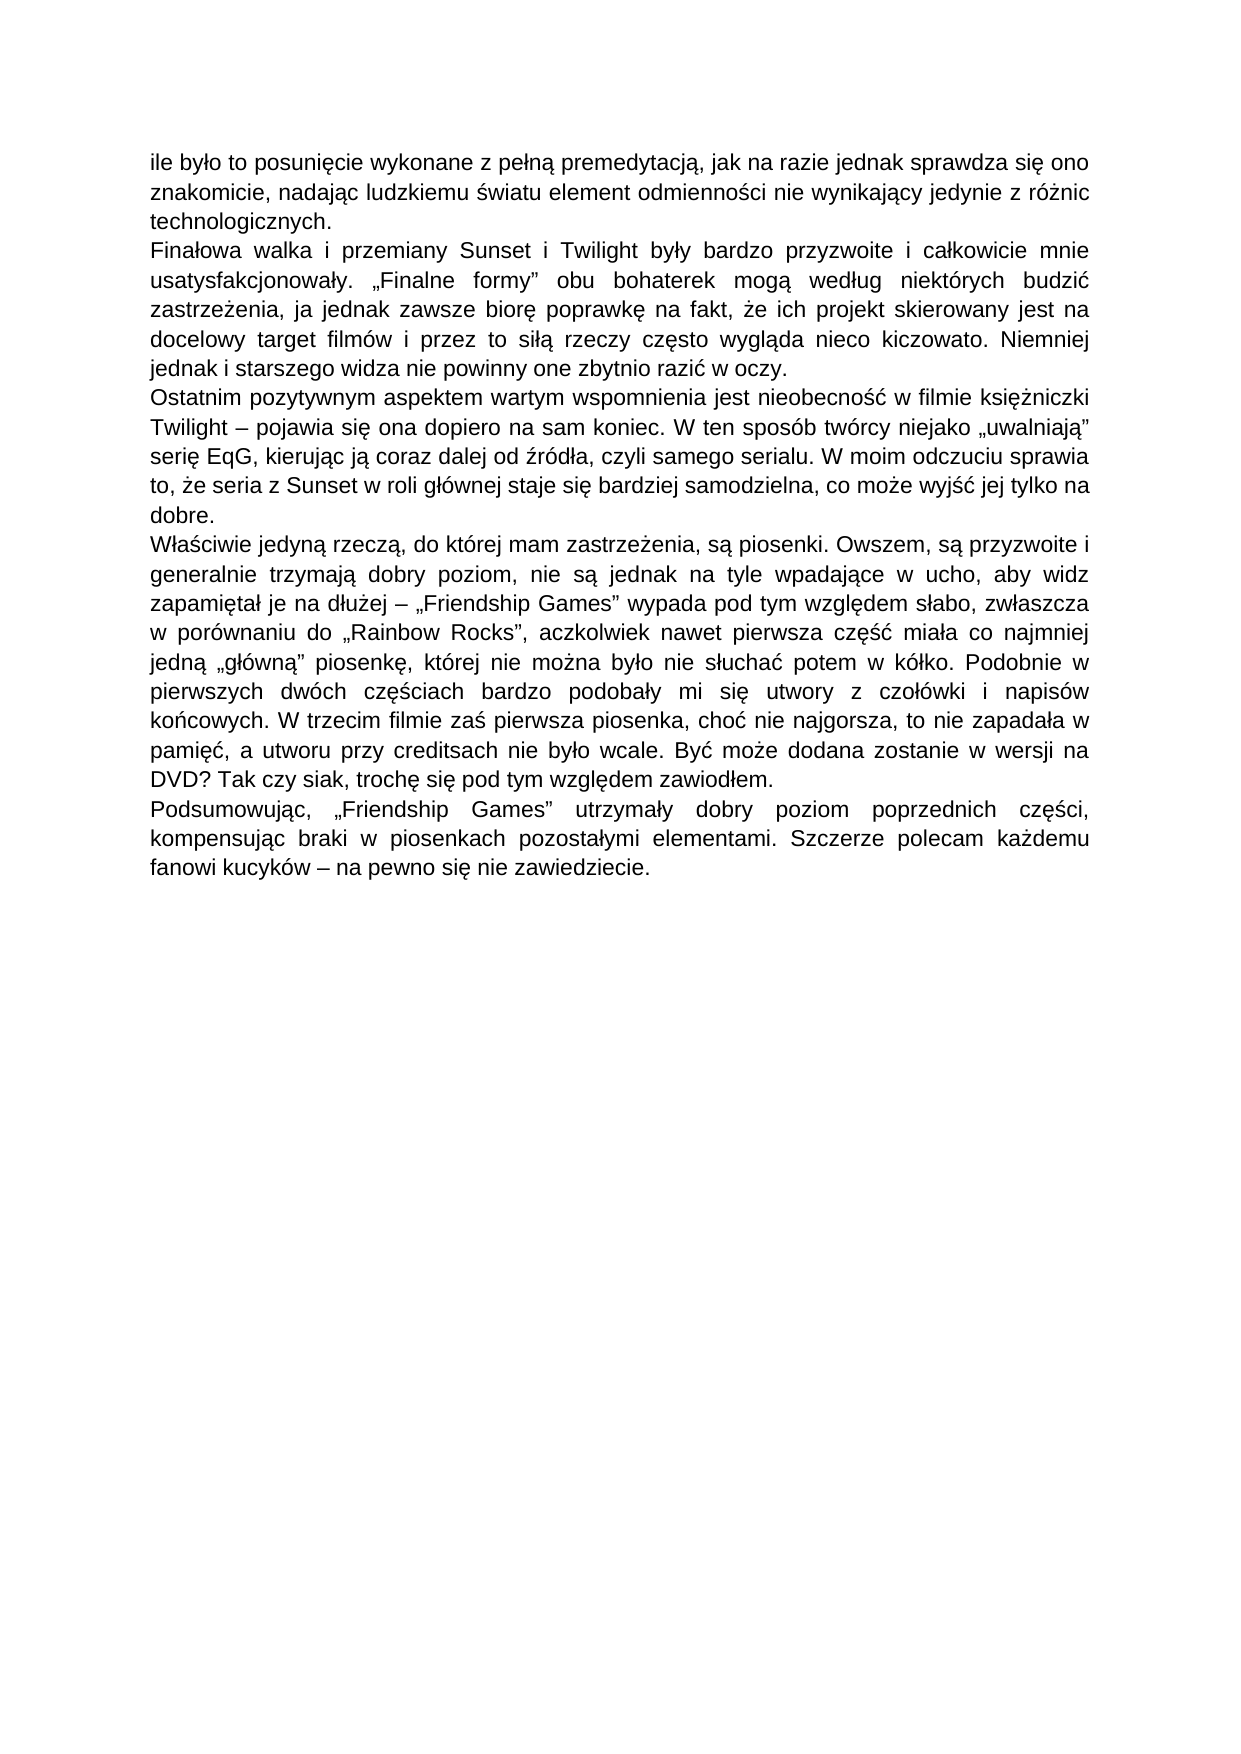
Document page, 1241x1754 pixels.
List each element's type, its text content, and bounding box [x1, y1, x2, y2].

text Ostatnim pozytywnym aspektem wartym wspomnienia jest nieobecność w filmie księżniczki Twilight – pojawia się ona dopiero na sam koniec. W ten sposób twórcy niejako „uwalniają” serię EqG, kierując ją coraz dalej od źródła, czyli samego serialu. W moim odczuciu sprawia to, że seria z Sunset w roli głównej staje się bardziej samodzielna, co może wyjść jej tylko na dobre. [150, 385, 1090, 528]
text ile było to posunięcie wykonane z pełną premedytacją, jak na razie jednak sprawdza się ono znakomicie, nadając ludzkiemu światu element odmienności nie wynikający jedynie z różnic technologicznych. [150, 150, 1090, 234]
text Podsumowując, „Friendship Games” utrzymały dobry poziom poprzednich części, kompensując braki w piosenkach pozostałymi elementami. Szczerze polecam każdemu fanowi kucyków – na pewno się nie zawiedziecie. [150, 796, 1090, 881]
text Finałowa walka i przemiany Sunset i Twilight były bardzo przyzwoite i całkowicie mnie usatysfakcjonowały. „Finalne formy” obu bohaterek mogą według niektórych budzić zastrzeżenia, ja jednak zawsze biorę poprawkę na fakt, że ich projekt skierowany jest na docelowy target filmów i przez to siłą rzeczy często wygląda nieco kiczowato. Niemniej jednak i starszego widza nie powinny one zbytnio razić w oczy. [150, 238, 1090, 381]
text Właściwie jedyną rzeczą, do której mam zastrzeżenia, są piosenki. Owszem, są przyzwoite i generalnie trzymają dobry poziom, nie są jednak na tyle wpadające w ucho, aby widz zapamiętał je na dłużej – „Friendship Games” wypada pod tym względem słabo, zwłaszcza w porównaniu do „Rainbow Rocks”, aczkolwiek nawet pierwsza część miała co najmniej jedną „główną” piosenkę, której nie można było nie słuchać potem w kółko. Podobnie w pierwszych dwóch częściach bardzo podobały mi się utwory z czołówki i napisów końcowych. W trzecim filmie zaś pierwsza piosenka, choć nie najgorsza, to nie zapadała w pamięć, a utworu przy creditsach nie było wcale. Być może dodana zostanie w wersji na DVD? Tak czy siak, trochę się pod tym względem zawiodłem. [150, 532, 1090, 792]
